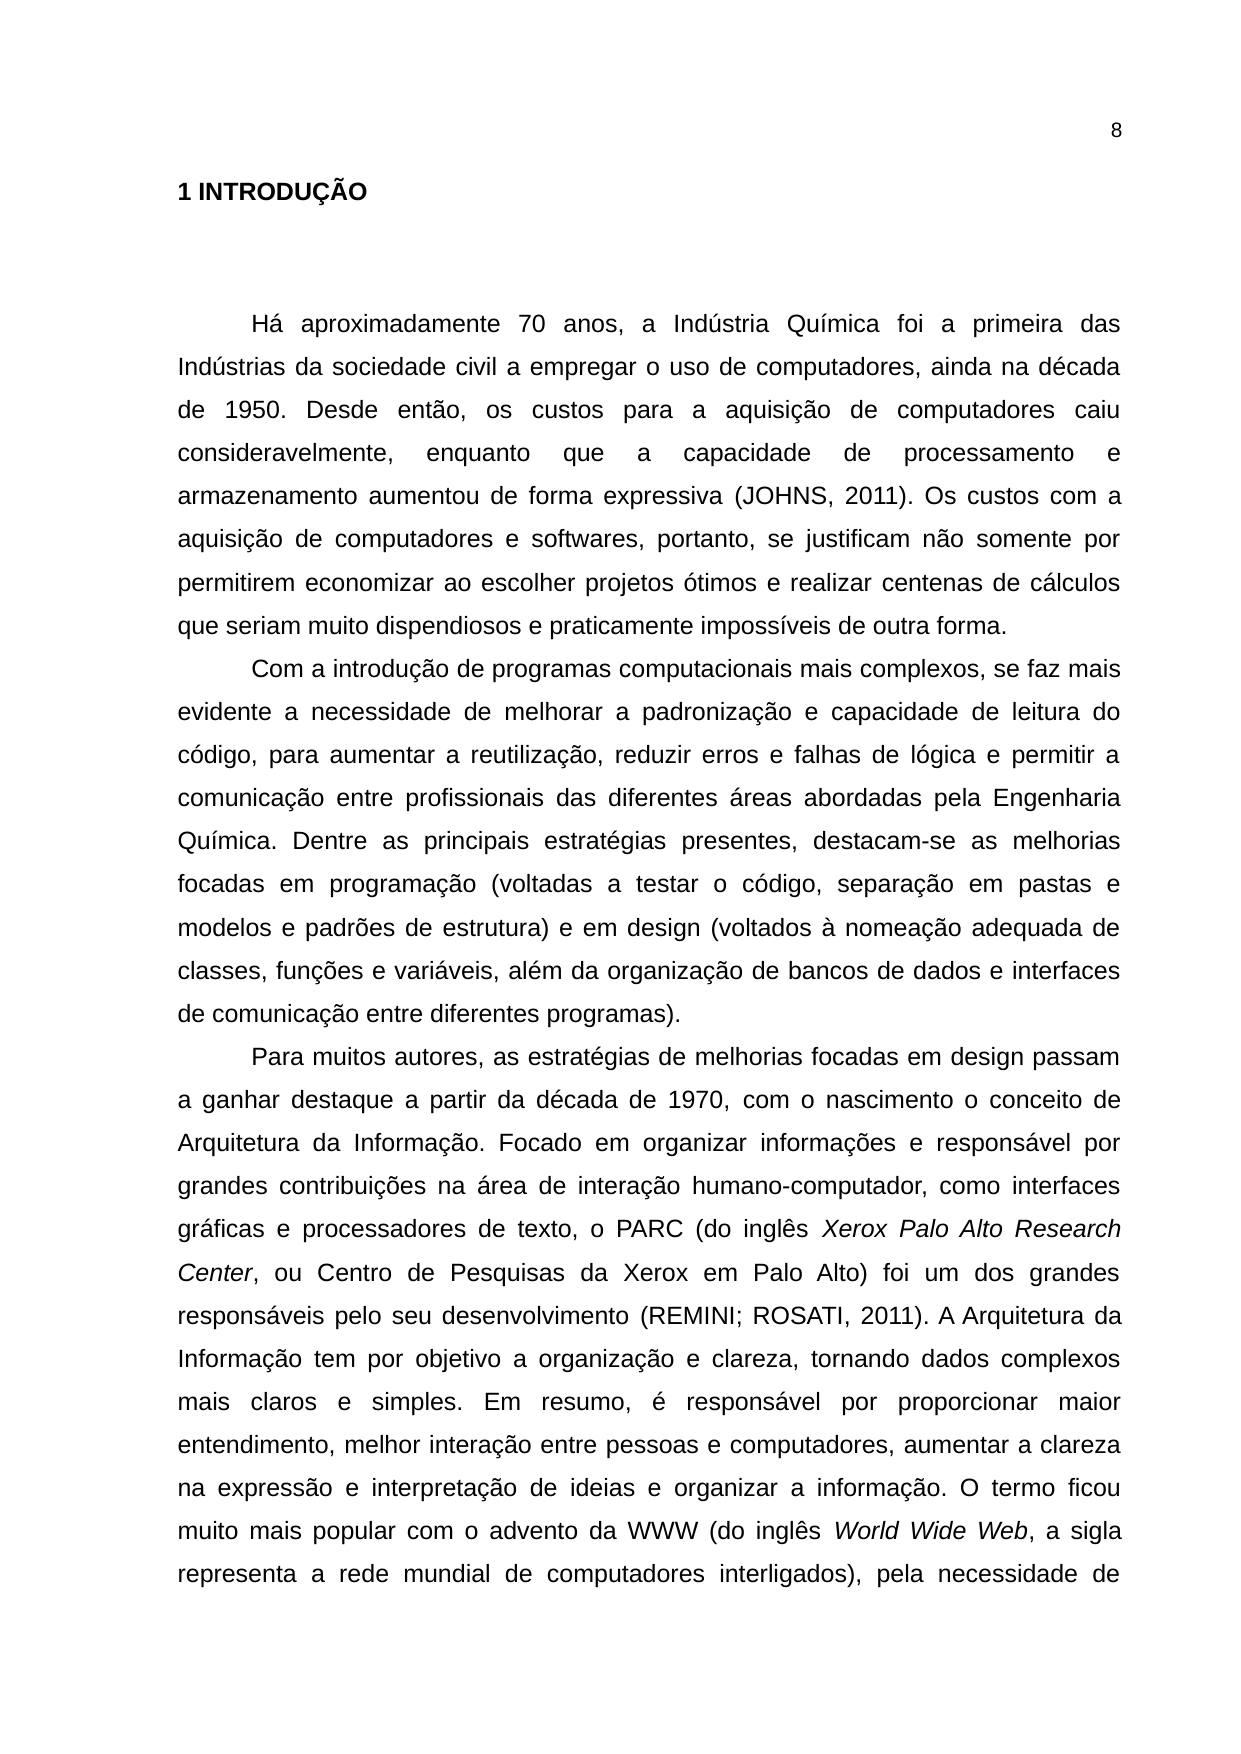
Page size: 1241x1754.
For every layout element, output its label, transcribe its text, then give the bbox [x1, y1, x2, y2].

subtitle Introdução [177, 177, 1122, 206]
text Para muitos autores, as estratégias de melhorias focadas em design passam a ganhar destaque a partir da década de 1970, com o nascimento o conceito de Arquitetura da Informação. Focado em organizar informações e responsável por grandes contribuições na área de interação humano-computador, como interfaces gráficas e processadores de texto, o PARC (do inglês Xerox Palo Alto Research Center, ou Centro de Pesquisas da Xerox em Palo Alto) foi um dos grandes responsáveis pelo seu desenvolvimento (REMINI; ROSATI, 2011). A Arquitetura da Informação tem por objetivo a organização e clareza, tornando dados complexos mais claros e simples. Em resumo, é responsável por proporcionar maior entendimento, melhor interação entre pessoas e computadores, aumentar a clareza na expressão e interpretação de ideias e organizar a informação. O termo ficou muito mais popular com o advento da WWW (do inglês World Wide Web, a sigla representa a rede mundial de computadores interligados), pela necessidade de [177, 1042, 1122, 1588]
text Há aproximadamente 70 anos, a Indústria Química foi a primeira das Indústrias da sociedade civil a empregar o uso de computadores, ainda na década de 1950. Desde então, os custos para a aquisição de computadores caiu consideravelmente, enquanto que a capacidade de processamento e armazenamento aumentou de forma expressiva (JOHNS, 2011). Os custos com a aquisição de computadores e softwares, portanto, se justificam não somente por permitirem economizar ao escolher projetos ótimos e realizar centenas de cálculos que seriam muito dispendiosos e praticamente impossíveis de outra forma. [177, 309, 1122, 639]
text Com a introdução de programas computacionais mais complexos, se faz mais evidente a necessidade de melhorar a padronização e capacidade de leitura do código, para aumentar a reutilização, reduzir erros e falhas de lógica e permitir a comunicação entre profissionais das diferentes áreas abordadas pela Engenharia Química. Dentre as principais estratégias presentes, destacam-se as melhorias focadas em programação (voltadas a testar o código, separação em pastas e modelos e padrões de estrutura) e em design (voltados à nomeação adequada de classes, funções e variáveis, além da organização de bancos de dados e interfaces de comunicação entre diferentes programas). [177, 654, 1122, 1027]
